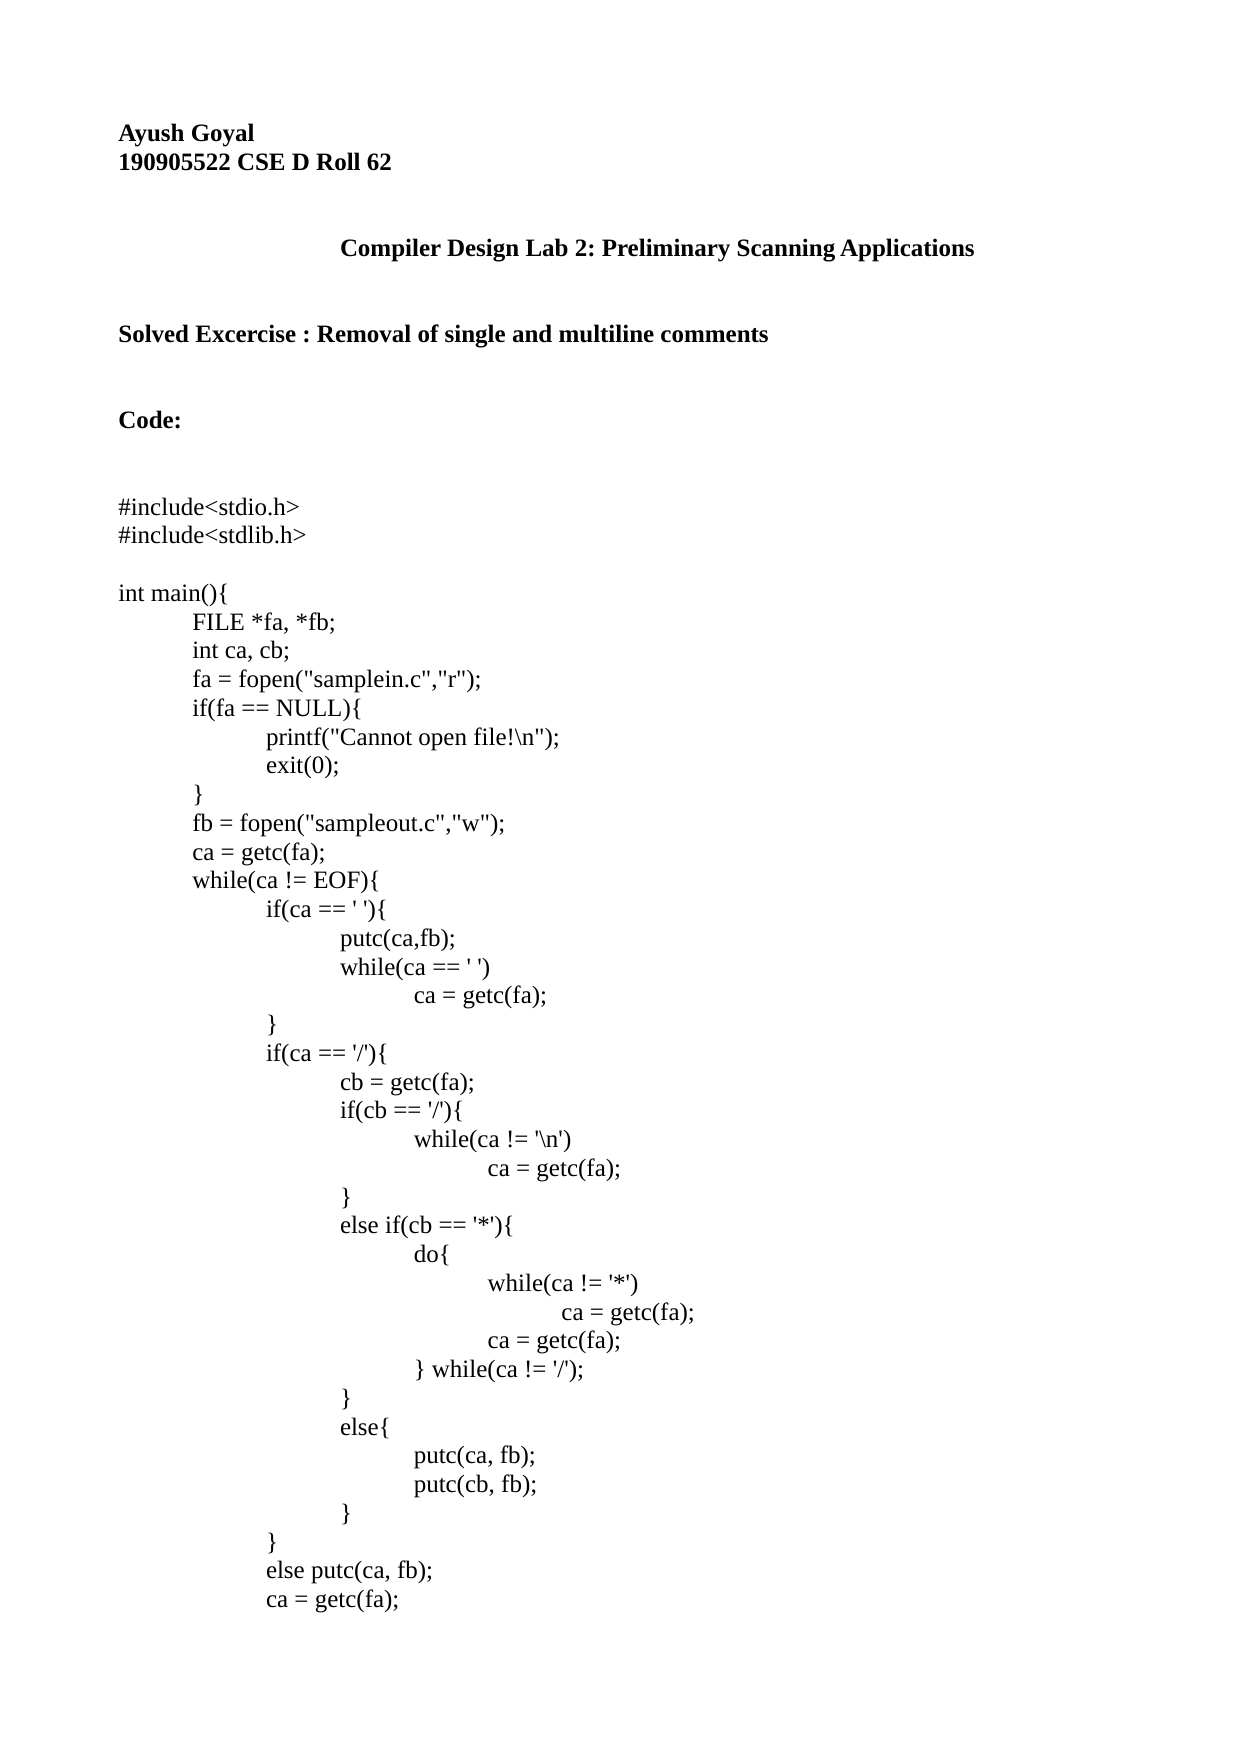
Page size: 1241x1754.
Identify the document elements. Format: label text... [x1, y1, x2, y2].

text ca = getc(fa); [118, 837, 1122, 866]
text } [118, 1182, 1122, 1211]
text cb = getc(fa); [118, 1067, 1122, 1096]
text } [118, 1009, 1122, 1038]
text } while(ca != '/'); [118, 1354, 1122, 1383]
text #include<stdlib.h> [118, 521, 1122, 549]
text ca = getc(fa); [118, 1584, 1122, 1613]
text FILE *fa, *fb; [118, 607, 1122, 636]
text while(ca != '\n') [118, 1124, 1122, 1153]
text while(ca == ' ') [118, 952, 1122, 981]
text putc(ca,fb); [118, 923, 1122, 952]
text ca = getc(fa); [118, 1297, 1122, 1326]
text int main(){ [118, 578, 1122, 607]
text if(fa == NULL){ [118, 693, 1122, 722]
text if(ca == '/'){ [118, 1038, 1122, 1067]
text do{ [118, 1239, 1122, 1268]
text fb = fopen("sampleout.c","w"); [118, 808, 1122, 837]
text Ayush Goyal [118, 118, 1122, 147]
text while(ca != '*') [118, 1268, 1122, 1297]
text ca = getc(fa); [118, 1153, 1122, 1182]
text putc(ca, fb); [118, 1441, 1122, 1469]
text else{ [118, 1412, 1122, 1441]
text Solved Excercise : Removal of single and multiline comments [118, 319, 1122, 348]
text fa = fopen("samplein.c","r"); [118, 664, 1122, 693]
text if(cb == '/'){ [118, 1096, 1122, 1124]
text if(ca == ' '){ [118, 894, 1122, 923]
text 190905522 CSE D Roll 62 [118, 147, 1122, 176]
text else putc(ca, fb); [118, 1556, 1122, 1584]
text ca = getc(fa); [118, 981, 1122, 1009]
text printf("Cannot open file!\n"); [118, 722, 1122, 751]
text exit(0); [118, 751, 1122, 779]
text Code: [118, 406, 1122, 434]
text putc(cb, fb); [118, 1469, 1122, 1498]
text } [118, 779, 1122, 808]
text } [118, 1498, 1122, 1527]
text while(ca != EOF){ [118, 866, 1122, 894]
text ca = getc(fa); [118, 1326, 1122, 1354]
text else if(cb == '*'){ [118, 1211, 1122, 1239]
text int ca, cb; [118, 636, 1122, 664]
text } [118, 1383, 1122, 1412]
text #include<stdio.h> [118, 492, 1122, 521]
text } [118, 1527, 1122, 1556]
text Compiler Design Lab 2: Preliminary Scanning Applications [118, 233, 1122, 262]
